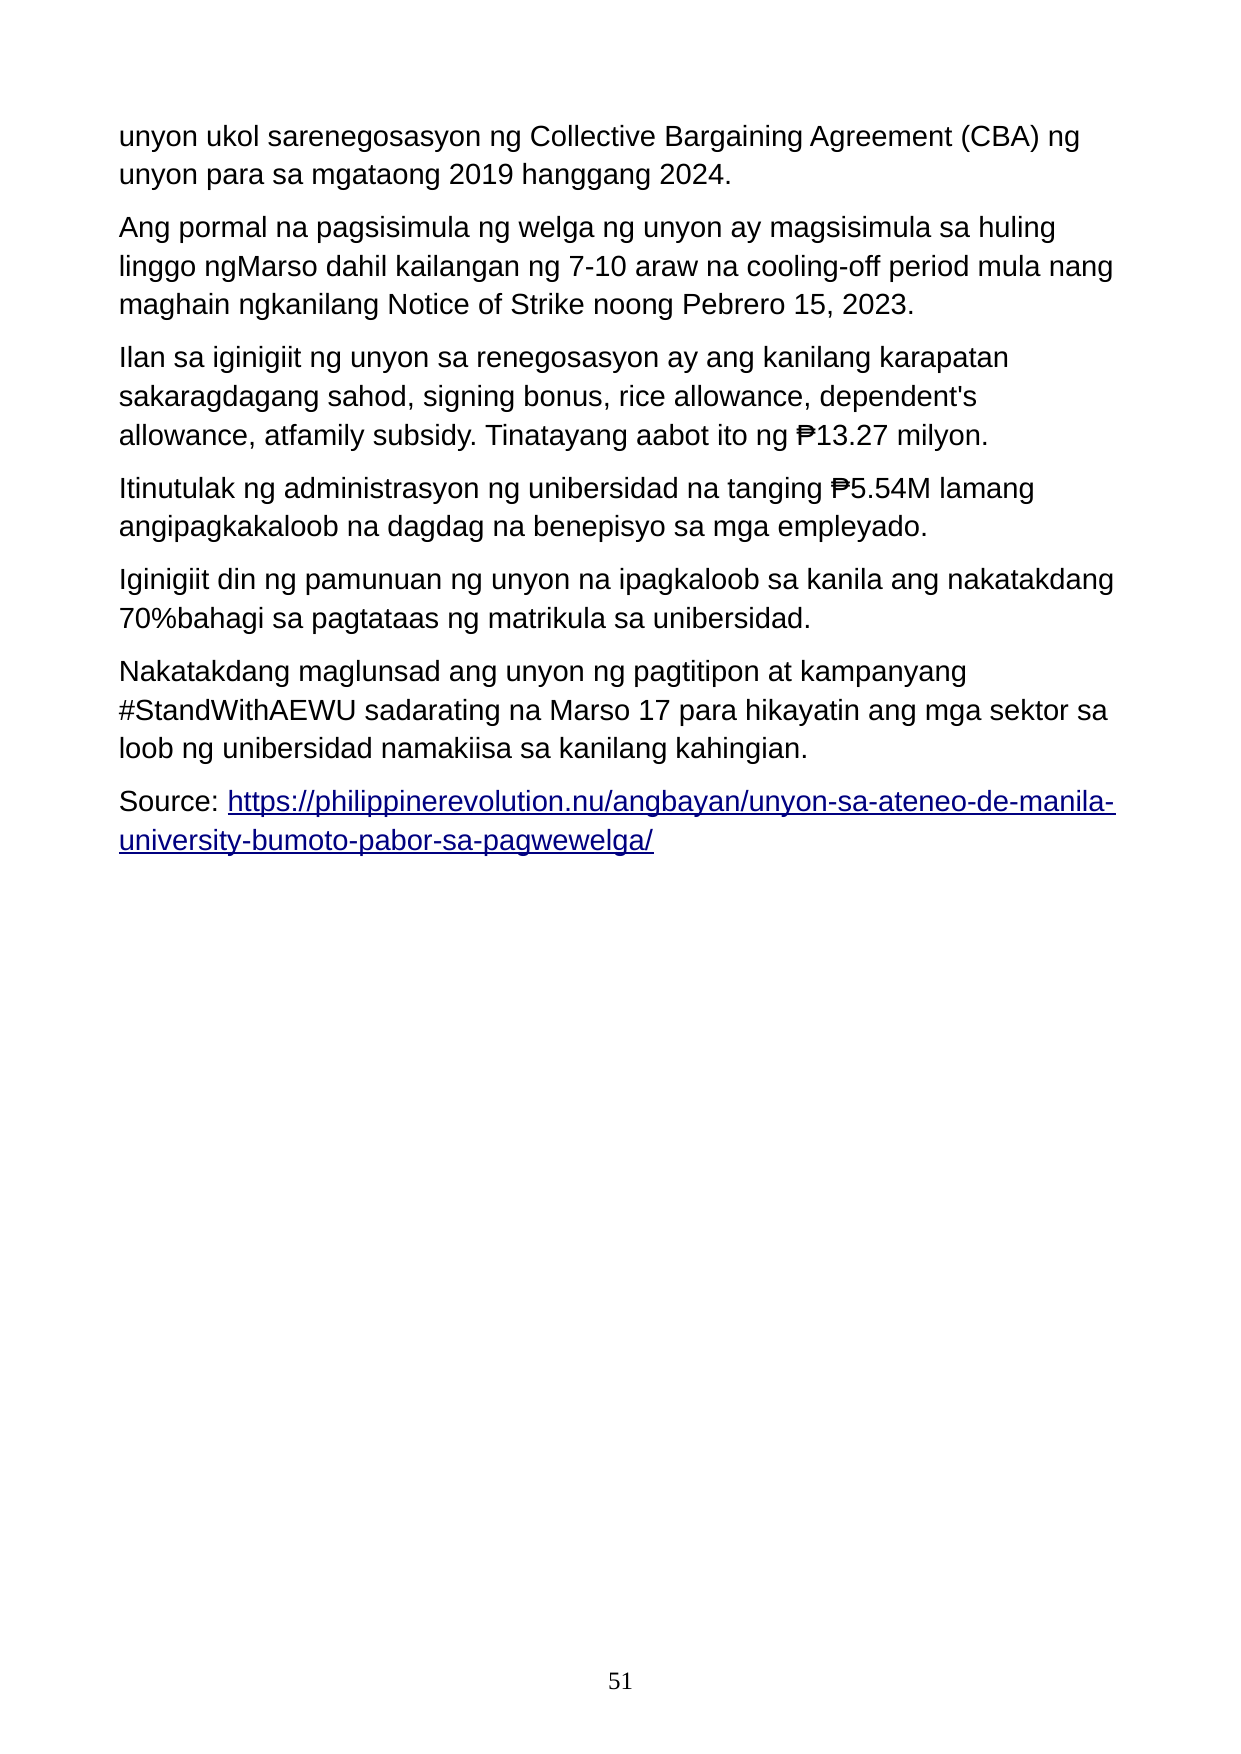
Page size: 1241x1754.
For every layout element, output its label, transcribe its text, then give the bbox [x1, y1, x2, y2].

text Itinutulak ng administrasyon ng unibersidad na tanging ₱5.54M lamang angipagkakaloob na dagdag na benepisyo sa mga empleyado. [118, 471, 1122, 543]
text Nakatakdang maglunsad ang unyon ng pagtitipon at kampanyang #StandWithAEWU sadarating na Marso 17 para hikayatin ang mga sektor sa loob ng unibersidad namakiisa sa kanilang kahingian. [118, 654, 1122, 764]
text unyon ukol sarenegosasyon ng Collective Bargaining Agreement (CBA) ng unyon para sa mgataong 2019 hanggang 2024. [118, 118, 1122, 191]
text Iginigiit din ng pamunuan ng unyon na ipagkaloob sa kanila ang nakatakdang 70%bahagi sa pagtataas ng matrikula sa unibersidad. [118, 562, 1122, 634]
text Source: https://philippinerevolution.nu/angbayan/unyon-sa-ateneo-de-manila-university-bumoto-pabor-sa-pagwewelga/ [118, 784, 1122, 856]
text Ilan sa iginigiit ng unyon sa renegosasyon ay ang kanilang karapatan sakaragdagang sahod, signing bonus, rice allowance, dependent's allowance, atfamily subsidy. Tinatayang aabot ito ng ₱13.27 milyon. [118, 340, 1122, 451]
text Ang pormal na pagsisimula ng welga ng unyon ay magsisimula sa huling linggo ngMarso dahil kailangan ng 7-10 araw na cooling-off period mula nang maghain ngkanilang Notice of Strike noong Pebrero 15, 2023. [118, 210, 1122, 321]
